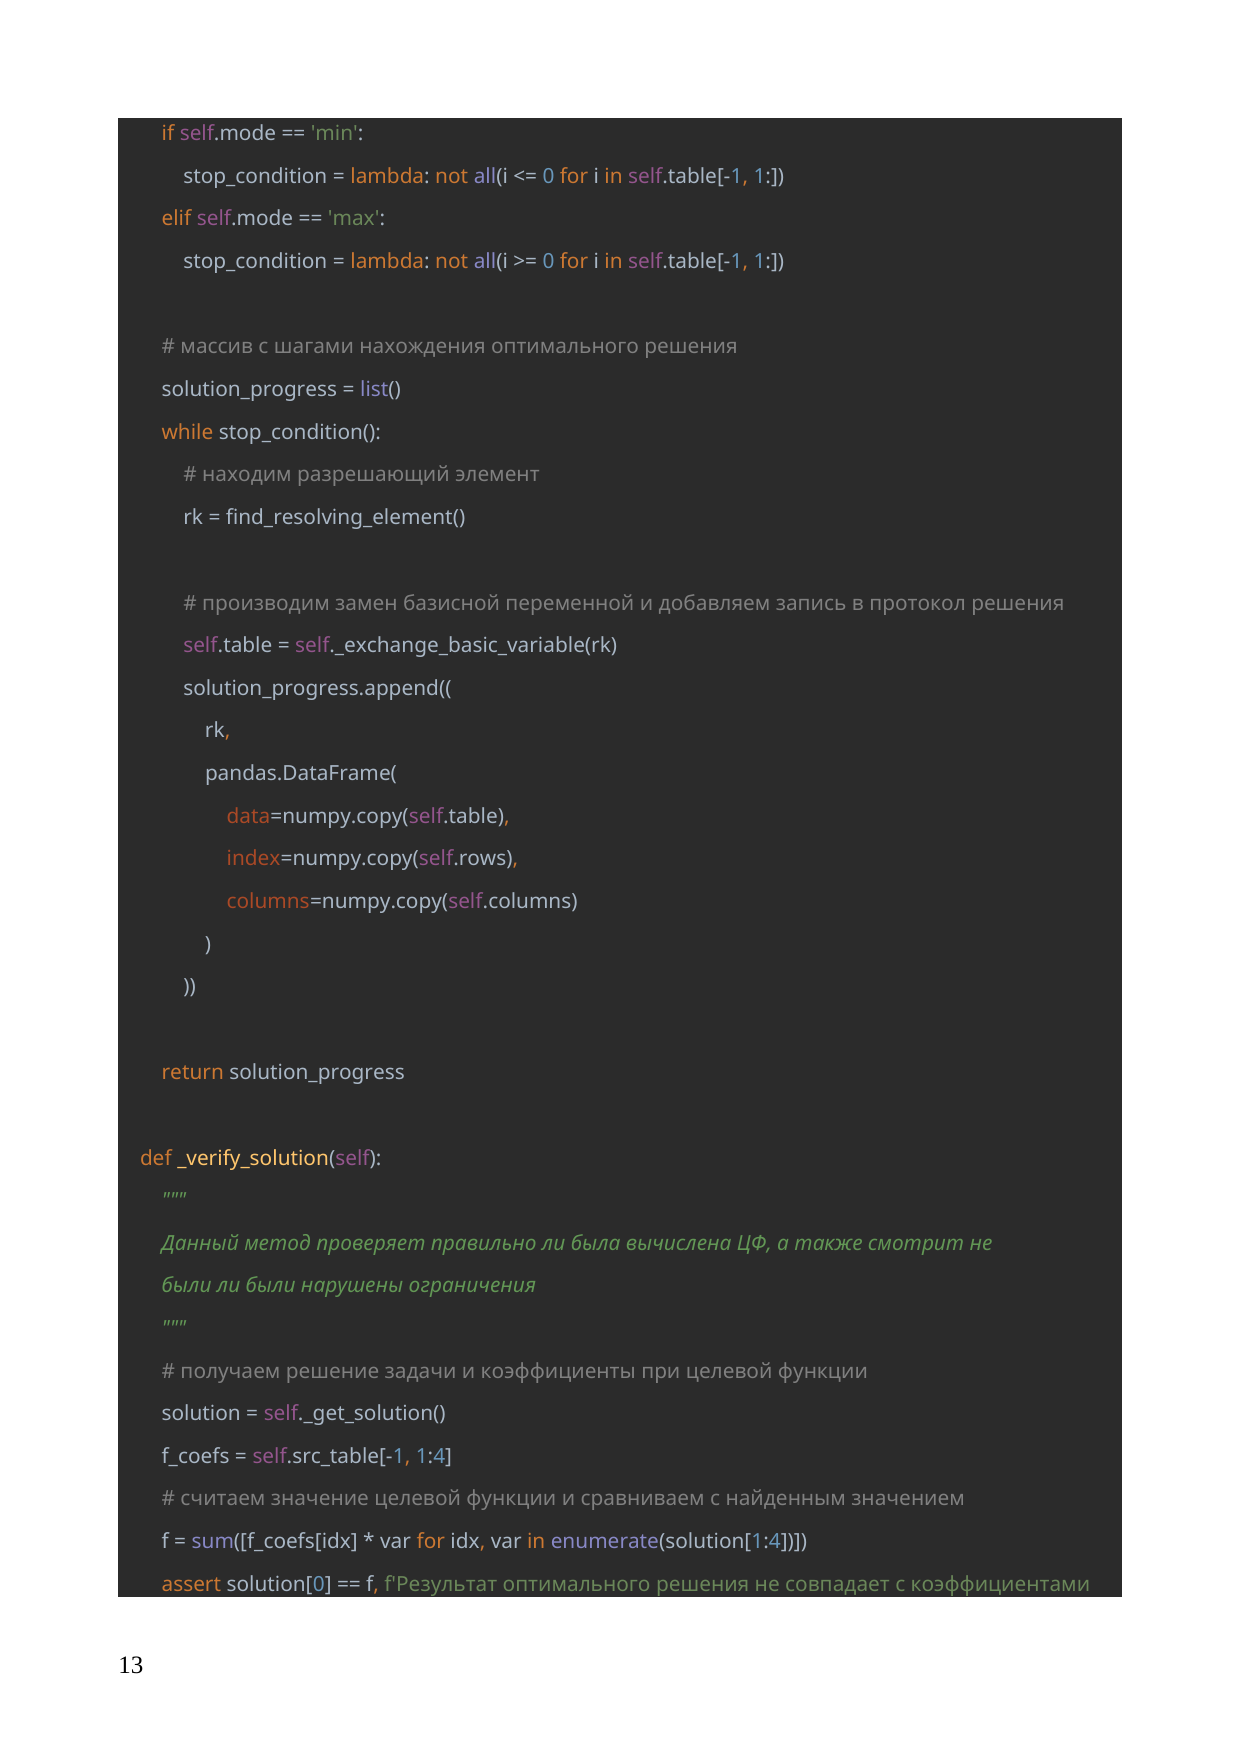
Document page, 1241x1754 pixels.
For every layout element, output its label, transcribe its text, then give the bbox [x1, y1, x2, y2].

text if self.mode == 'min': stop_condition = lambda: not all(i <= 0 for i in self.table[-1, 1:]) elif self.mode == 'max': stop_condition = lambda: not all(i >= 0 for i in self.table[-1, 1:]) # массив с шагами нахождения оптимального решения solution_progress = list() while stop_condition(): # находим разрешающий элемент rk = find_resolving_element() # производим замен базисной переменной и добавляем запись в протокол решения self.table = self._exchange_basic_variable(rk) solution_progress.append(( rk, pandas.DataFrame( data=numpy.copy(self.table), index=numpy.copy(self.rows), columns=numpy.copy(self.columns) ) )) return solution_progress def _verify_solution(self): """ Данный метод проверяет правильно ли была вычислена ЦФ, а также смотрит не были ли были нарушены ограничения """ # получаем решение задачи и коэффициенты при целевой функции solution = self._get_solution() f_coefs = self.src_table[-1, 1:4] # считаем значение целевой функции и сравниваем с найденным значением f = sum([f_coefs[idx] * var for idx, var in enumerate(solution[1:4])]) assert solution[0] == f, f'Результат оптимального решения не совпадает с коэффициентами [118, 118, 1122, 1597]
